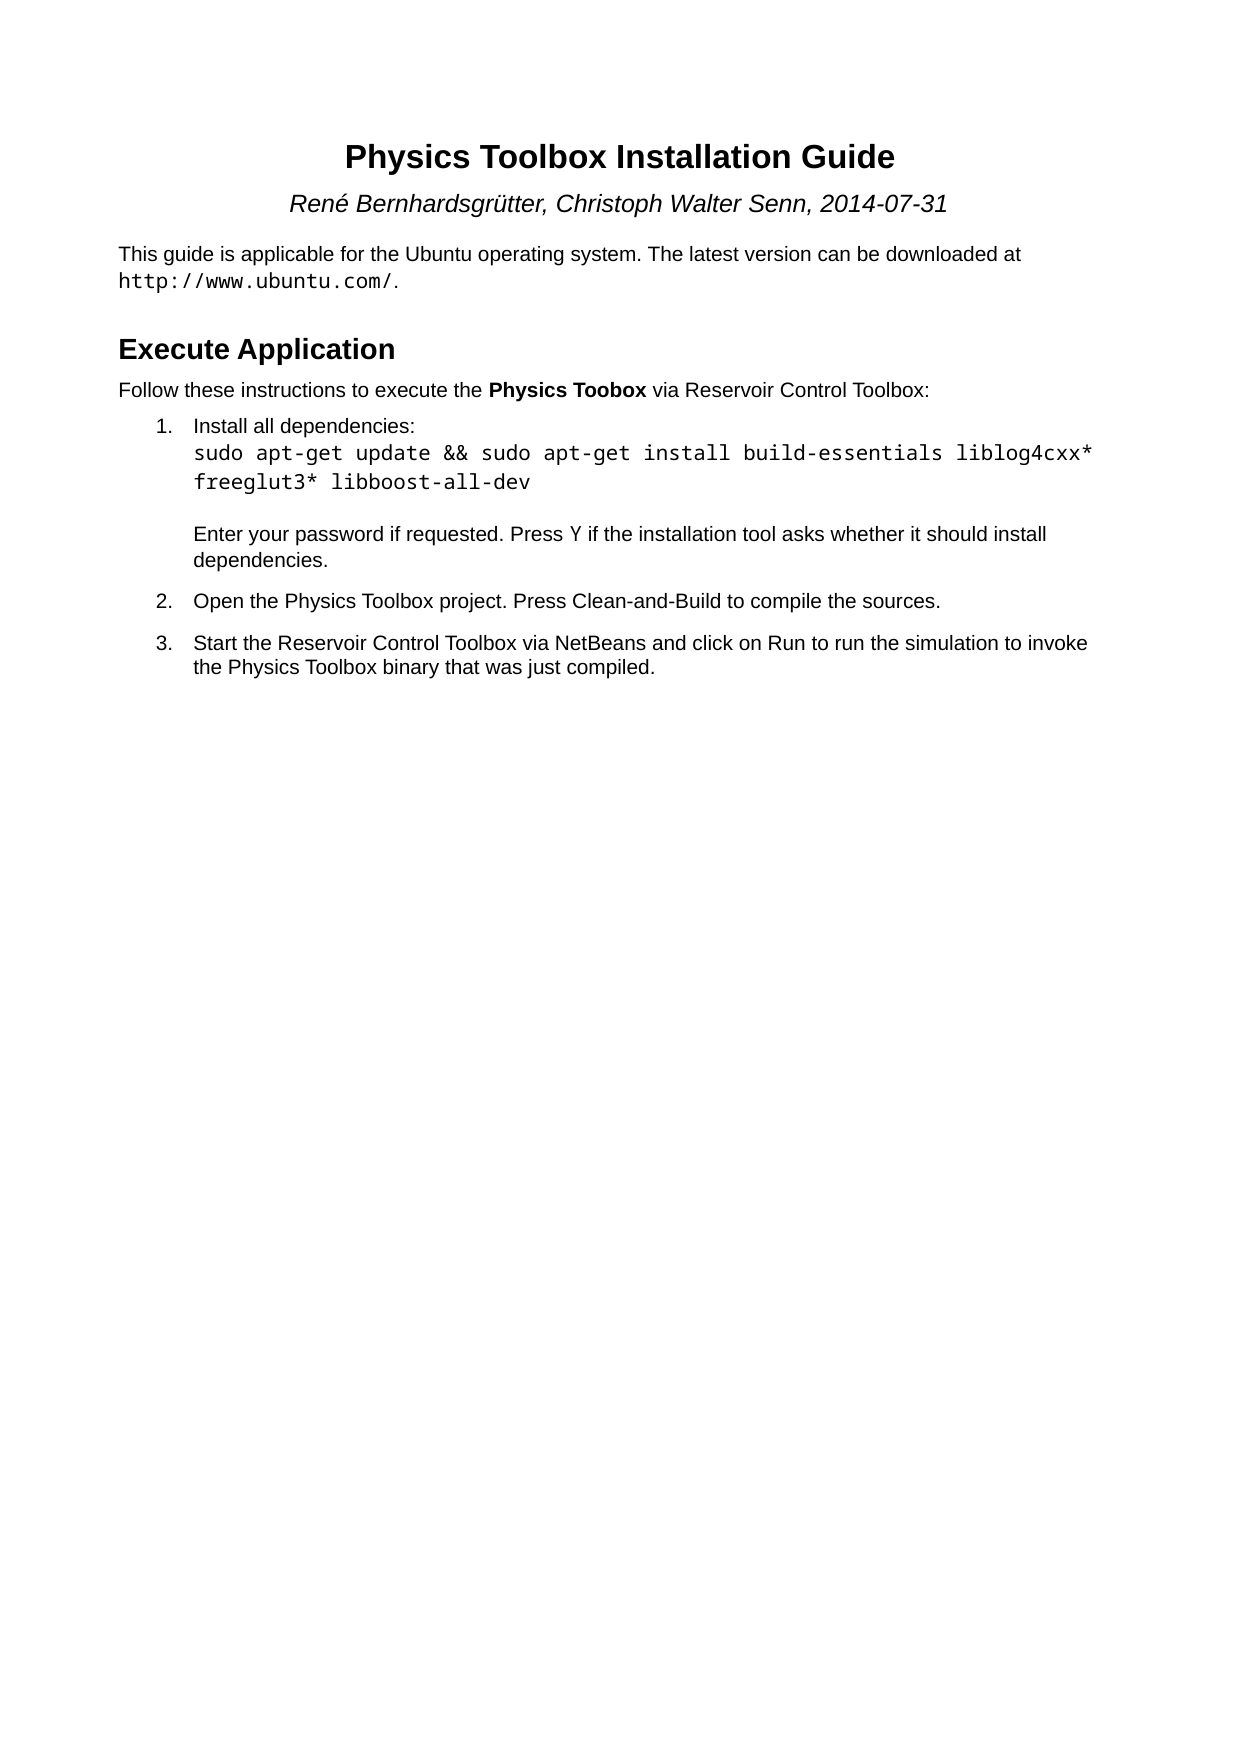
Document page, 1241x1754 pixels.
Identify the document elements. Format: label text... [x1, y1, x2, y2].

text Follow these instructions to execute the Physics Toobox via Reservoir Control Toolbox: [118, 378, 1122, 402]
list Install all dependencies: sudo apt-get update && sudo apt-get install build-essentials liblog4cxx* freeglut3* libboost-all-dev Enter your password if requested. Press Y if the installation tool asks whether it should install dependencies. [156, 414, 1122, 572]
text This guide is applicable for the Ubuntu operating system. The latest version can be downloaded at http://www.ubuntu.com/. [118, 242, 1122, 294]
list Start the Reservoir Control Toolbox via NetBeans and click on Run to run the simulation to invoke the Physics Toolbox binary that was just compiled. [156, 631, 1122, 679]
subtitle René Bernhardsgrütter, Christoph Walter Senn, 2014-07-31 [118, 189, 1122, 218]
title Physics Toolbox Installation Guide [118, 137, 1122, 175]
subtitle Execute Application [118, 332, 1122, 365]
list Open the Physics Toolbox project. Press Clean-and-Build to compile the sources. [156, 589, 1122, 613]
